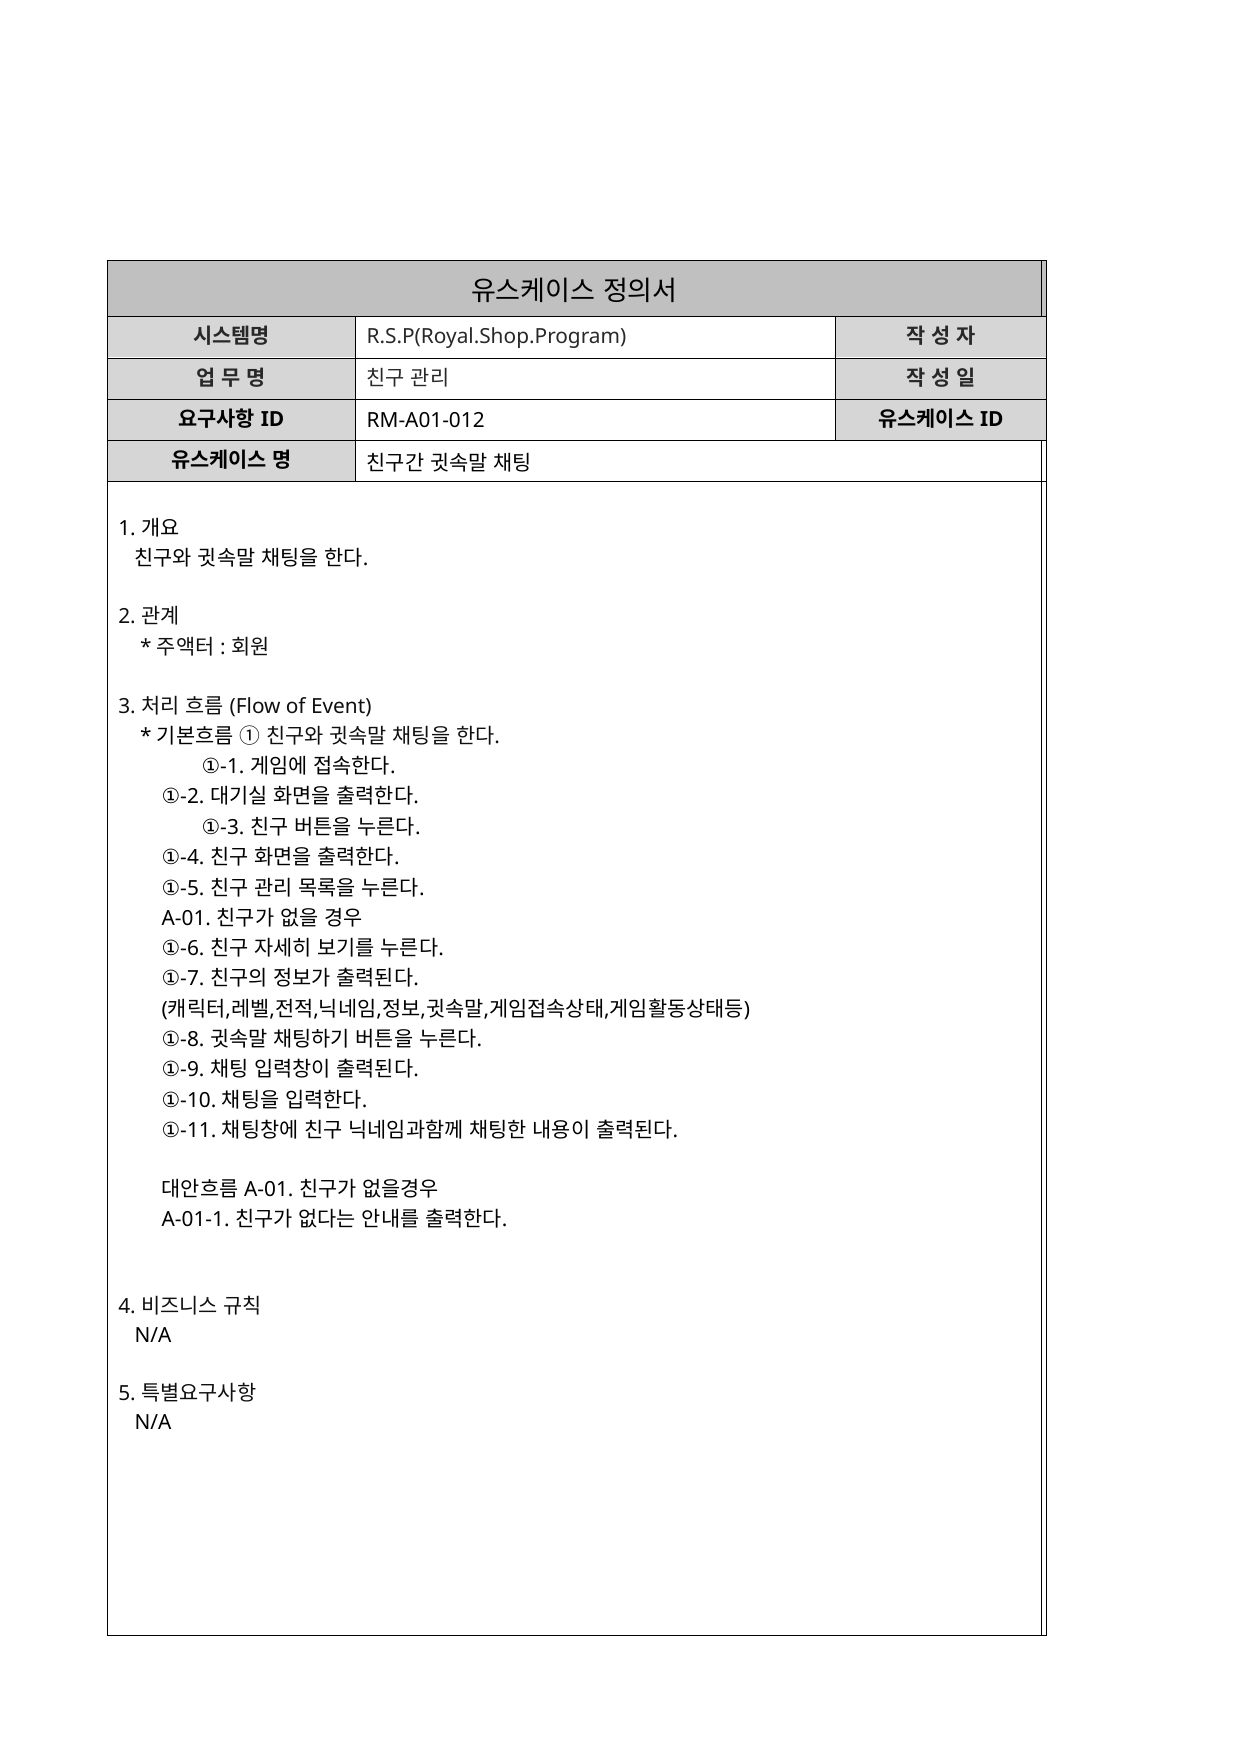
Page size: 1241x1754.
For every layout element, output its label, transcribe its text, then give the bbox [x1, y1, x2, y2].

table_cell [1042, 482, 1046, 1634]
table_header 유스케이스 정의서 [108, 261, 1041, 316]
table_cell 작 성 일 [836, 359, 1046, 399]
table_cell 친구간 귓속말 채팅 [356, 441, 1041, 481]
table_cell 요구사항 ID [108, 400, 355, 440]
table_cell 친구 관리 [356, 359, 835, 399]
table_cell 시스템명 [108, 317, 355, 357]
table_cell [1042, 441, 1046, 481]
table_cell 유스케이스 ID [836, 400, 1046, 440]
table_header [1042, 261, 1046, 316]
table_cell R.S.P(Royal.Shop.Program) [356, 317, 835, 357]
table_cell RM-A01-012 [356, 400, 835, 440]
table_cell 업 무 명 [108, 359, 355, 399]
table_cell 1. 개요 친구와 귓속말 채팅을 한다. 2. 관계 * 주액터 : 회원 3. 처리 흐름 (Flow of Event) * 기본흐름 ① 친구와 귓속말 채팅을 한다. ①-1. 게임에 접속한다. ①-2. 대기실 화면을 출력한다. ①-3. 친구 버튼을 누른다. ①-4. 친구 화면을 출력한다. ①-5. 친구 관리 목록을 누른다. A-01. 친구가 없을 경우 ①-6. 친구 자세히 보기를 누른다. ①-7. 친구의 정보가 출력된다. (캐릭터,레벨,전적,닉네임,정보,귓속말,게임접속상태,게임활동상태등) ①-8. 귓속말 채팅하기 버튼을 누른다. ①-9. 채팅 입력창이 출력된다. ①-10. 채팅을 입력한다. ①-11. 채팅창에 친구 닉네임과함께 채팅한 내용이 출력된다. 대안흐름 A-01. 친구가 없을경우 A-01-1. 친구가 없다는 안내를 출력한다. 4. 비즈니스 규칙 N/A 5. 특별요구사항 N/A [108, 482, 1041, 1634]
table_cell 유스케이스 명 [108, 441, 355, 481]
table_cell 작 성 자 [836, 317, 1046, 357]
